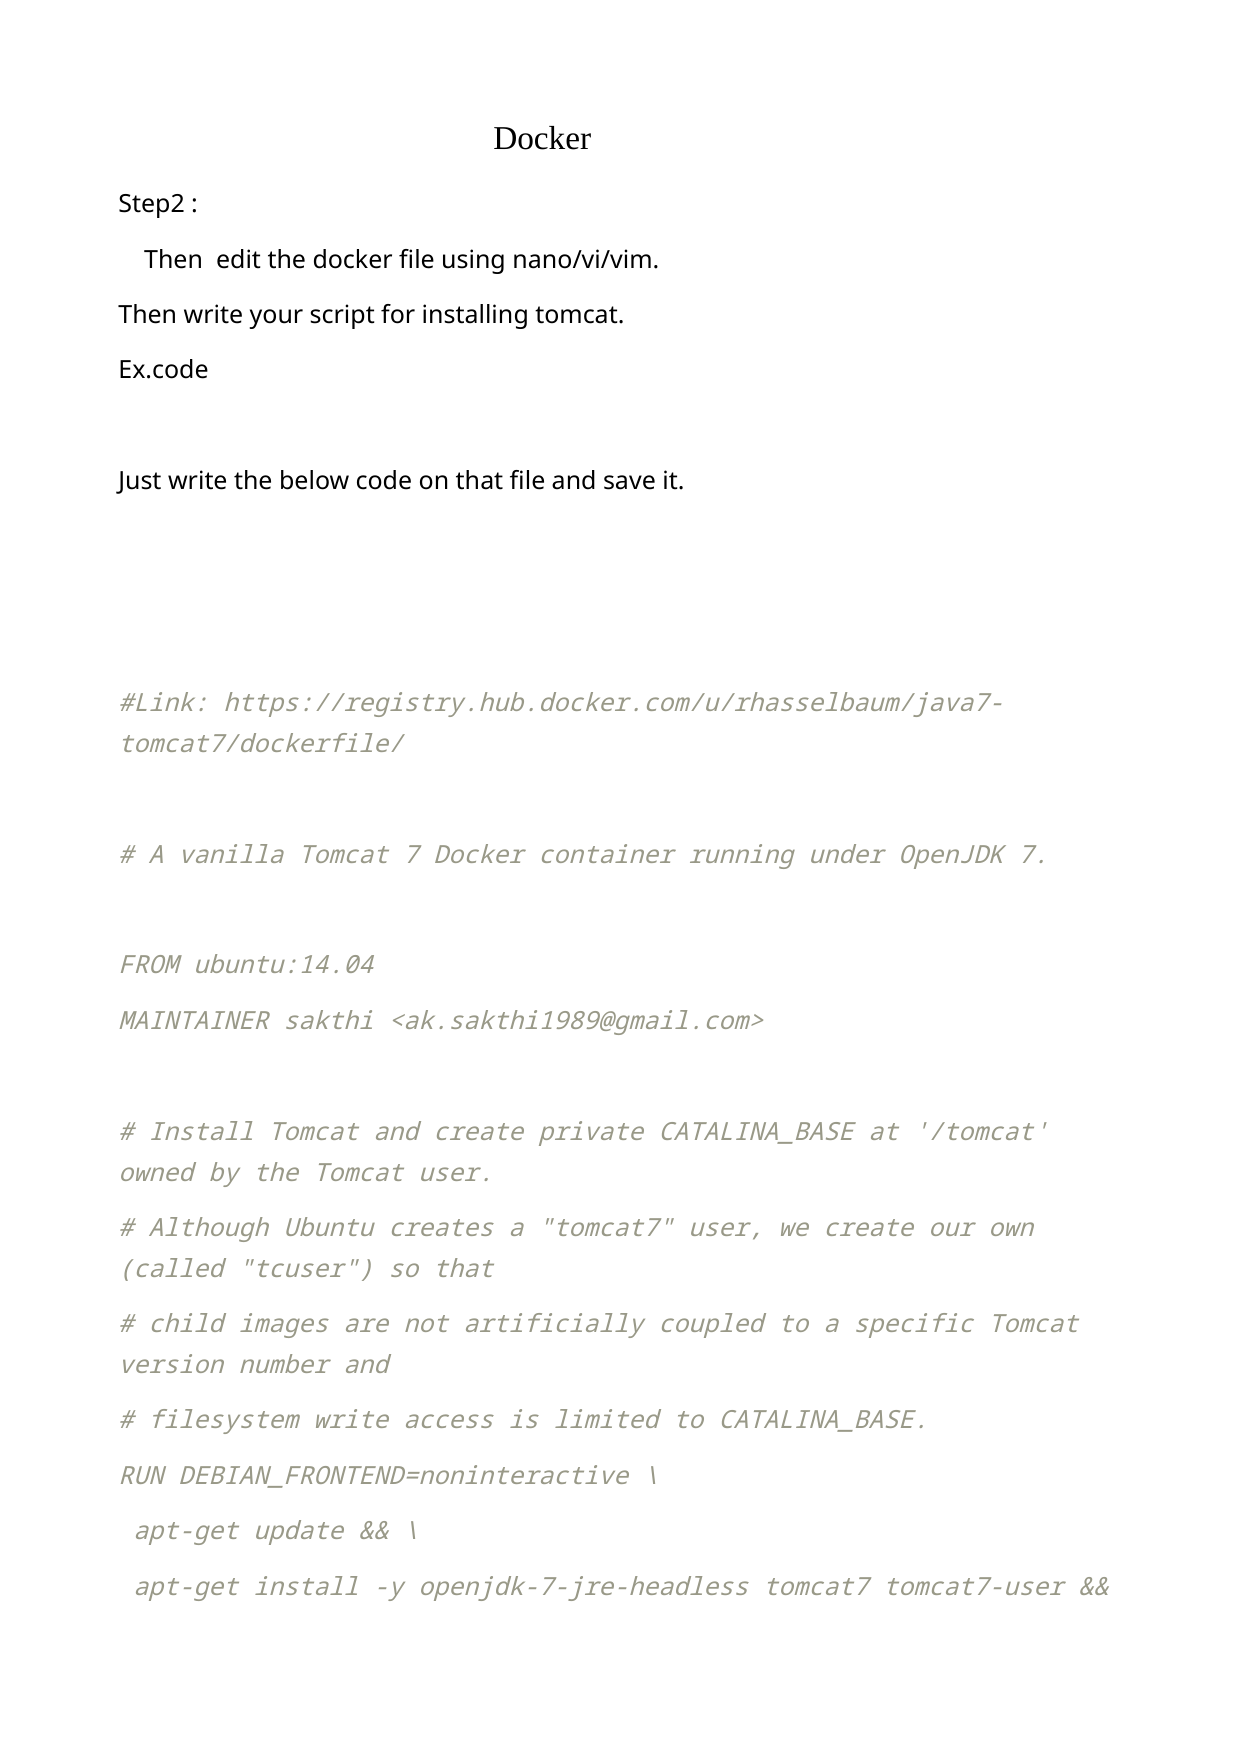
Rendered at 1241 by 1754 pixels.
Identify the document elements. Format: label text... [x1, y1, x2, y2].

text # child images are not artificially coupled to a specific Tomcat version number and [118, 1306, 1122, 1381]
text Then write your script for installing tomcat. [118, 297, 1122, 331]
text Just write the below code on that file and save it. [118, 463, 1122, 497]
text RUN DEBIAN_FRONTEND=noninteractive \ [118, 1458, 1122, 1492]
text # Although Ubuntu creates a "tomcat7" user, we create our own (called "tcuser") so that [118, 1210, 1122, 1284]
text Step2 : [118, 186, 1122, 220]
text apt-get install -y openjdk-7-jre-headless tomcat7 tomcat7-user && [118, 1568, 1122, 1602]
text MAINTAINER sakthi <ak.sakthi1989@gmail.com> [118, 1003, 1122, 1037]
text FROM ubuntu:14.04 [118, 947, 1122, 981]
text # filesystem write access is limited to CATALINA_BASE. [118, 1402, 1122, 1436]
text Then edit the docker file using nano/vi/vim. [118, 241, 1122, 275]
text # Install Tomcat and create private CATALINA_BASE at '/tomcat' owned by the Tomcat user. [118, 1113, 1122, 1188]
text # A vanilla Tomcat 7 Docker container running under OpenJDK 7. [118, 836, 1122, 870]
text apt-get update && \ [118, 1513, 1122, 1547]
text Ex.code [118, 352, 1122, 386]
text #Link: https://registry.hub.docker.com/u/rhasselbaum/java7-tomcat7/dockerfile/ [118, 685, 1122, 759]
